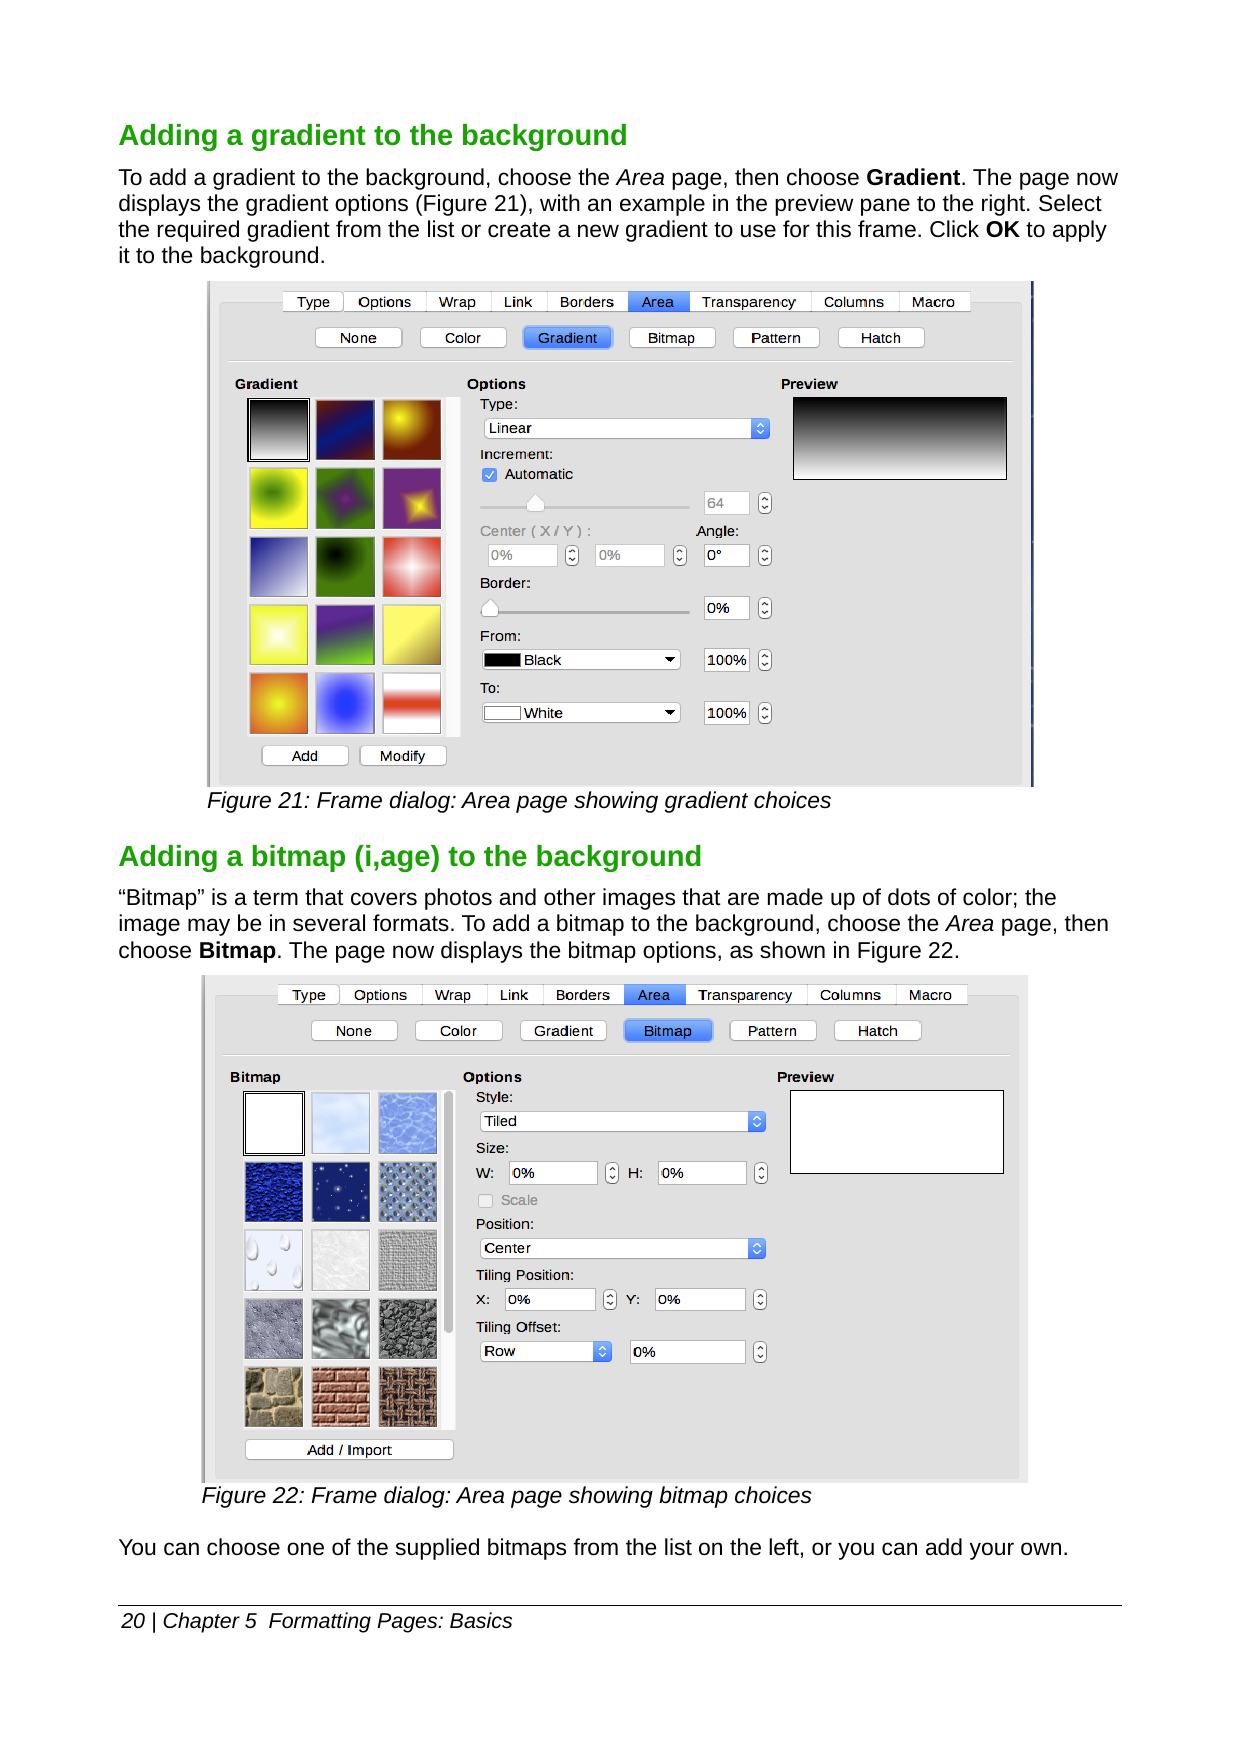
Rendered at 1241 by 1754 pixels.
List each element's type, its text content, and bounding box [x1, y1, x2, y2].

subtitle Adding a bitmap (i,age) to the background [118, 839, 1122, 872]
subtitle Adding a gradient to the background [118, 118, 1122, 152]
list You can choose one of the supplied bitmaps from the list on the left, or you can add your own. [118, 1533, 1122, 1560]
list “Bitmap” is a term that covers photos and other images that are made up of dots of color; the image may be in several formats. To add a bitmap to the background, choose the Area page, then choose Bitmap. The page now displays the bitmap options, as shown in Figure 22. [118, 884, 1122, 963]
picture [201, 975, 1029, 1483]
text Figure 22: Frame dialog: Area page showing bitmap choices [201, 1482, 1039, 1509]
picture [206, 281, 1034, 787]
text To add a gradient to the background, choose the Area page, then choose Gradient. The page now displays the gradient options (Figure 21), with an example in the preview pane to the right. Select the required gradient from the list or create a new gradient to use for this frame. Click OK to apply it to the background. [118, 163, 1122, 269]
text Figure 21: Frame dialog: Area page showing gradient choices [207, 787, 1033, 813]
